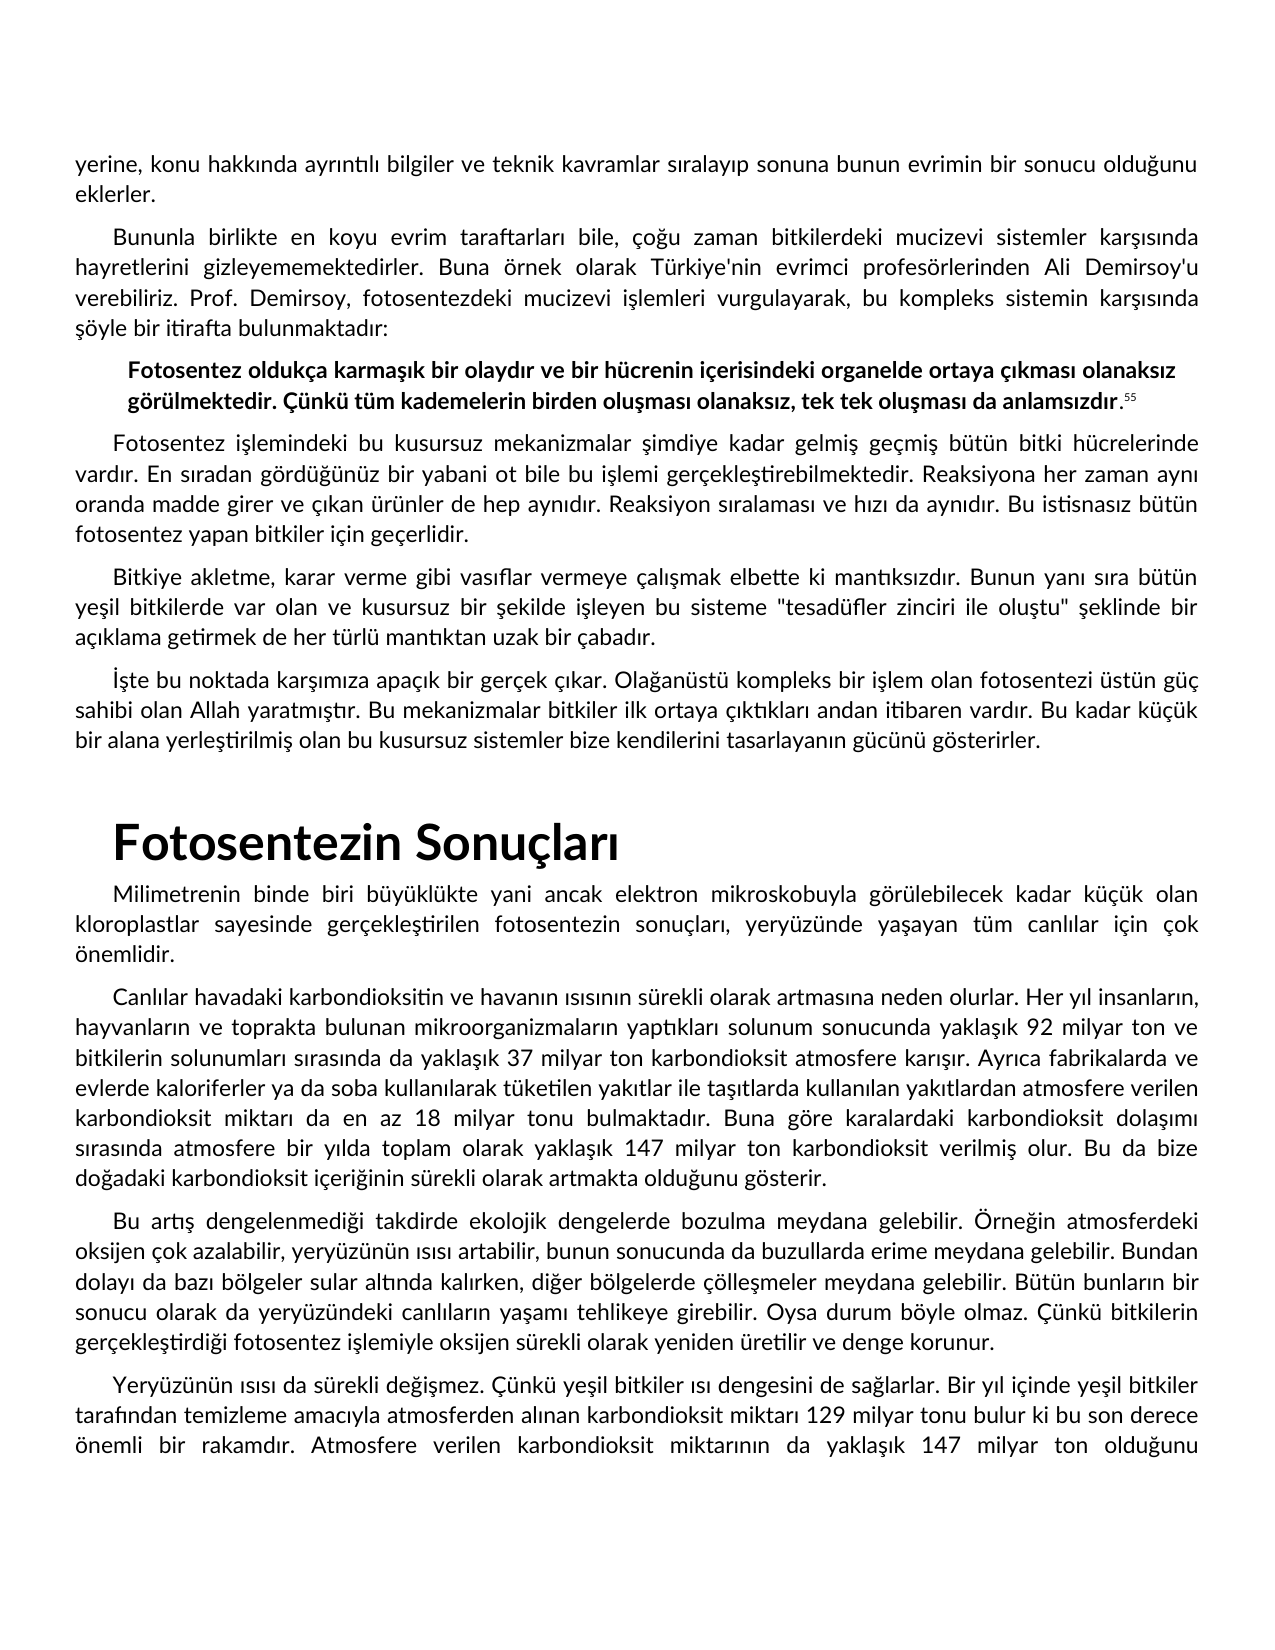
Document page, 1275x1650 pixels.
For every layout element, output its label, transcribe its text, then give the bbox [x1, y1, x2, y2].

text Bununla birlikte en koyu evrim taraftarları bile, çoğu zaman bitkilerdeki mucizevi sistemler karşısında hayretlerini gizleyememektedirler. Buna örnek olarak Türkiye'nin evrimci profesörlerinden Ali Demirsoy'u verebiliriz. Prof. Demirsoy, fotosentezdeki mucizevi işlemleri vurgulayarak, bu kompleks sistemin karşısında şöyle bir itirafta bulunmaktadır: [75, 223, 1200, 341]
text Fotosentez oldukça karmaşık bir olaydır ve bir hücrenin içerisindeki organelde ortaya çıkması olanaksız görülmektedir. Çünkü tüm kademelerin birden oluşması olanaksız, tek tek oluşması da anlamsızdır.55 [127, 356, 1177, 414]
text Bu artış dengelenmediği takdirde ekolojik dengelerde bozulma meydana gelebilir. Örneğin atmosferdeki oksijen çok azalabilir, yeryüzünün ısısı artabilir, bunun sonucunda da buzullarda erime meydana gelebilir. Bundan dolayı da bazı bölgeler sular altında kalırken, diğer bölgelerde çölleşmeler meydana gelebilir. Bütün bunların bir sonucu olarak da yeryüzündeki canlıların yaşamı tehlikeye girebilir. Oysa durum böyle olmaz. Çünkü bitkilerin gerçekleştirdiği fotosentez işlemiyle oksijen sürekli olarak yeniden üretilir ve denge korunur. [75, 1207, 1200, 1355]
text Canlılar havadaki karbondioksitin ve havanın ısısının sürekli olarak artmasına neden olurlar. Her yıl insanların, hayvanların ve toprakta bulunan mikroorganizmaların yaptıkları solunum sonucunda yaklaşık 92 milyar ton ve bitkilerin solunumları sırasında da yaklaşık 37 milyar ton karbondioksit atmosfere karışır. Ayrıca fabrikalarda ve evlerde kaloriferler ya da soba kullanılarak tüketilen yakıtlar ile taşıtlarda kullanılan yakıtlardan atmosfere verilen karbondioksit miktarı da en az 18 milyar tonu bulmaktadır. Buna göre karalardaki karbondioksit dolaşımı sırasında atmosfere bir yılda toplam olarak yaklaşık 147 milyar ton karbondioksit verilmiş olur. Bu da bize doğadaki karbondioksit içeriğinin sürekli olarak artmakta olduğunu gösterir. [75, 983, 1200, 1192]
text yerine, konu hakkında ayrıntılı bilgiler ve teknik kavramlar sıralayıp sonuna bunun evrimin bir sonucu olduğunu eklerler. [75, 150, 1200, 208]
text Yeryüzünün ısısı da sürekli değişmez. Çünkü yeşil bitkiler ısı dengesini de sağlarlar. Bir yıl içinde yeşil bitkiler tarafından temizleme amacıyla atmosferden alınan karbondioksit miktarı 129 milyar tonu bulur ki bu son derece önemli bir rakamdır. Atmosfere verilen karbondioksit miktarının da yaklaşık 147 milyar ton olduğunu [75, 1370, 1200, 1458]
text Bitkiye akletme, karar verme gibi vasıflar vermeye çalışmak elbette ki mantıksızdır. Bunun yanı sıra bütün yeşil bitkilerde var olan ve kusursuz bir şekilde işleyen bu sisteme "tesadüfler zinciri ile oluştu" şeklinde bir açıklama getirmek de her türlü mantıktan uzak bir çabadır. [75, 562, 1200, 650]
text Fotosentez işlemindeki bu kusursuz mekanizmalar şimdiye kadar gelmiş geçmiş bütün bitki hücrelerinde vardır. En sıradan gördüğünüz bir yabani ot bile bu işlemi gerçekleştirebilmektedir. Reaksiyona her zaman aynı oranda madde girer ve çıkan ürünler de hep aynıdır. Reaksiyon sıralaması ve hızı da aynıdır. Bu istisnasız bütün fotosentez yapan bitkiler için geçerlidir. [75, 429, 1200, 547]
text İşte bu noktada karşımıza apaçık bir gerçek çıkar. Olağanüstü kompleks bir işlem olan fotosentezi üstün güç sahibi olan Allah yaratmıştır. Bu mekanizmalar bitkiler ilk ortaya çıktıkları andan itibaren vardır. Bu kadar küçük bir alana yerleştirilmiş olan bu kusursuz sistemler bize kendilerini tasarlayanın gücünü gösterirler. [75, 666, 1200, 753]
text Milimetrenin binde biri büyüklükte yani ancak elektron mikroskobuyla görülebilecek kadar küçük olan kloroplastlar sayesinde gerçekleştirilen fotosentezin sonuçları, yeryüzünde yaşayan tüm canlılar için çok önemlidir. [75, 880, 1200, 968]
subtitle Fotosentezin Sonuçları [112, 811, 1200, 871]
